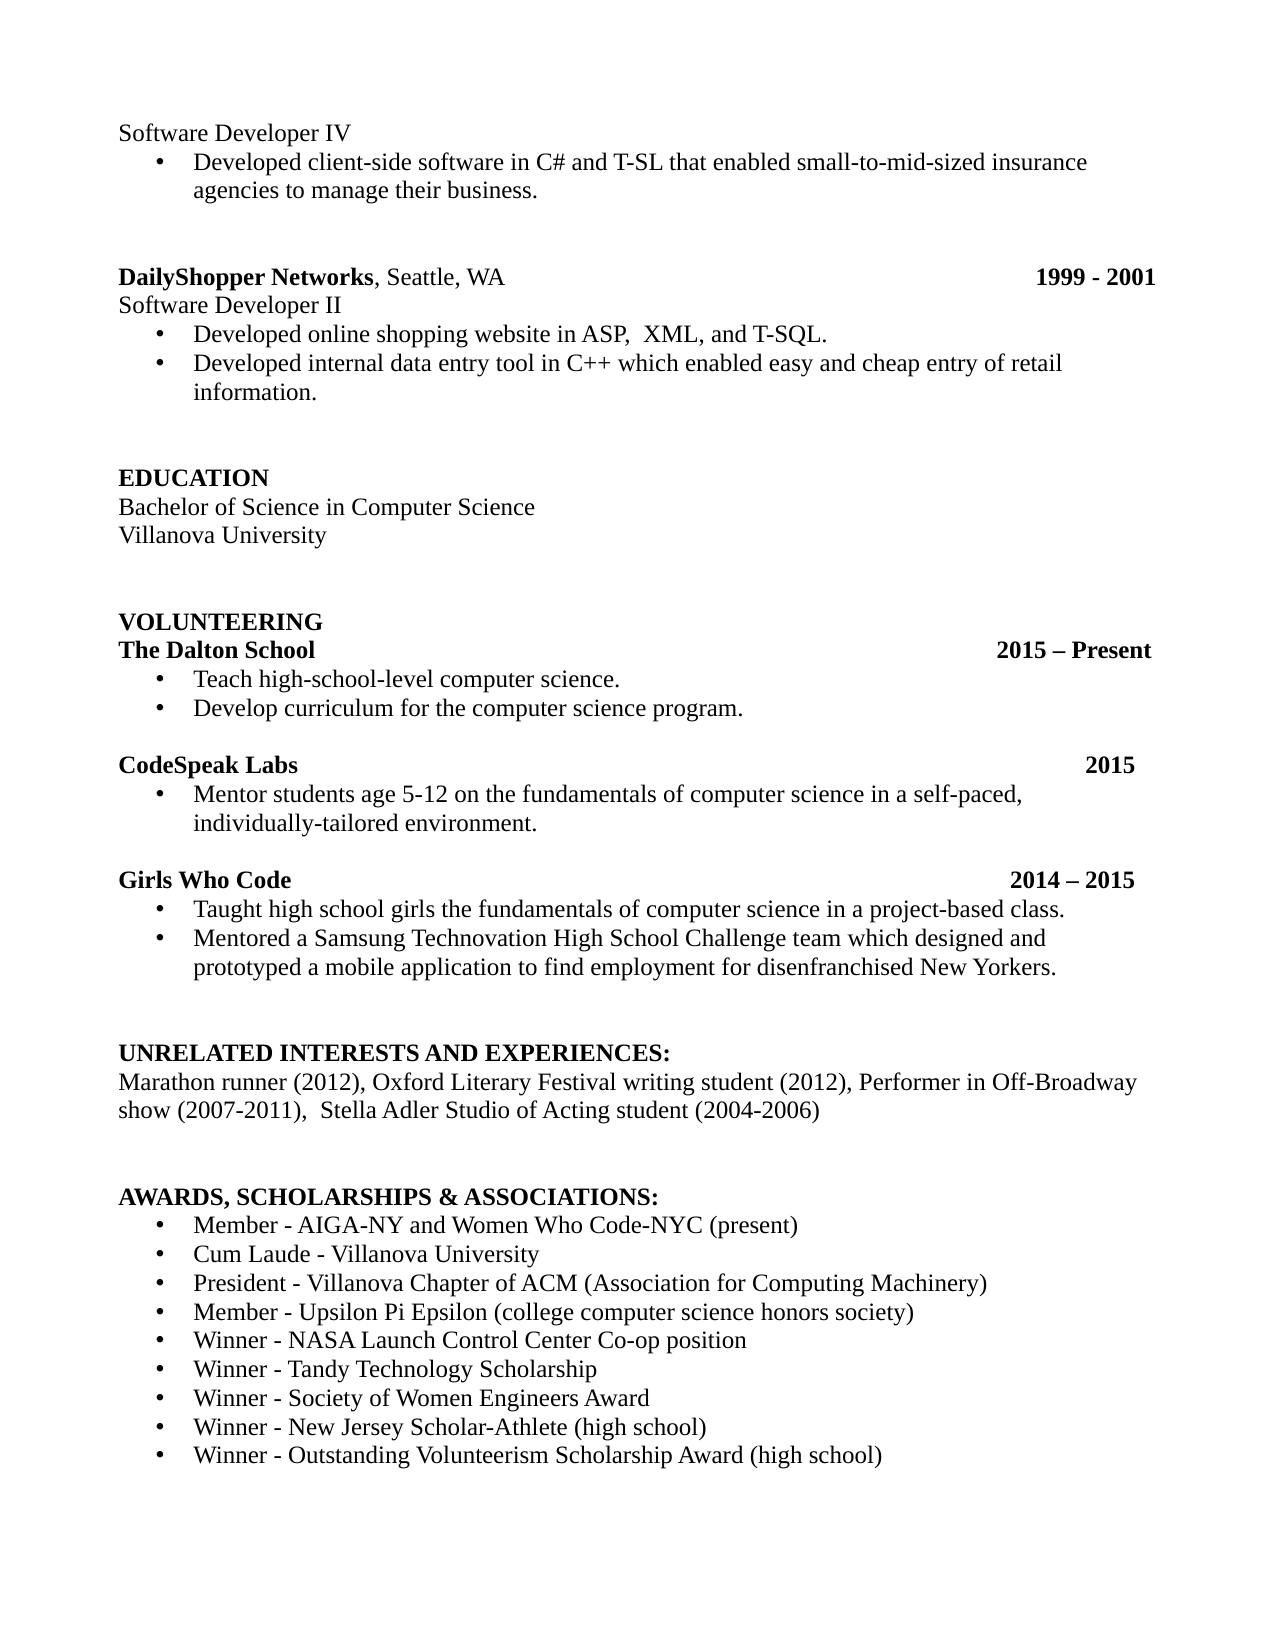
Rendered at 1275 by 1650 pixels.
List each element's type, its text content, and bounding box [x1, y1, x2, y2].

text UNRELATED INTERESTS AND EXPERIENCES: [118, 1038, 1157, 1067]
text Marathon runner (2012), Oxford Literary Festival writing student (2012), Performer in Off-Broadway show (2007-2011), Stella Adler Studio of Acting student (2004-2006) [118, 1067, 1157, 1124]
list Winner - New Jersey Scholar-Athlete (high school) [156, 1412, 1157, 1441]
text Bachelor of Science in Computer Science [118, 492, 1157, 521]
list Cum Laude - Villanova University [156, 1239, 1157, 1268]
text The Dalton School 2015 – Present [118, 636, 1157, 664]
list Winner - Outstanding Volunteerism Scholarship Award (high school) [156, 1441, 1157, 1469]
text VOLUNTEERING [118, 607, 1157, 636]
list President - Villanova Chapter of ACM (Association for Computing Machinery) [156, 1268, 1157, 1297]
list Developed client-side software in C# and T-SL that enabled small-to-mid-sized insurance agencies to manage their business. [156, 147, 1157, 204]
list Mentored a Samsung Technovation High School Challenge team which designed and prototyped a mobile application to find employment for disenfranchised New Yorkers. [156, 923, 1157, 981]
text Girls Who Code 2014 – 2015 [118, 866, 1157, 894]
list Developed internal data entry tool in C++ which enabled easy and cheap entry of retail information. [156, 348, 1157, 406]
text Villanova University [118, 521, 1157, 549]
list Developed online shopping website in ASP, XML, and T-SQL. [156, 319, 1157, 348]
list Member - AIGA-NY and Women Who Code-NYC (present) [156, 1211, 1157, 1239]
list Develop curriculum for the computer science program. [156, 693, 1157, 722]
list Member - Upsilon Pi Epsilon (college computer science honors society) [156, 1297, 1157, 1326]
text Software Developer IV [118, 118, 1157, 147]
list Mentor students age 5-12 on the fundamentals of computer science in a self-paced, individually-tailored environment. [156, 779, 1157, 837]
text DailyShopper Networks, Seattle, WA 1999 - 2001 [118, 262, 1157, 291]
text EDUCATION [118, 463, 1157, 492]
list Winner - NASA Launch Control Center Co-op position [156, 1326, 1157, 1354]
text CodeSpeak Labs 2015 [118, 751, 1157, 779]
list Winner - Tandy Technology Scholarship [156, 1354, 1157, 1383]
list Winner - Society of Women Engineers Award [156, 1383, 1157, 1412]
text Software Developer II [118, 291, 1157, 319]
text AWARDS, SCHOLARSHIPS & ASSOCIATIONS: [118, 1182, 1157, 1211]
list Teach high-school-level computer science. [156, 664, 1157, 693]
list Taught high school girls the fundamentals of computer science in a project-based class. [156, 894, 1157, 923]
